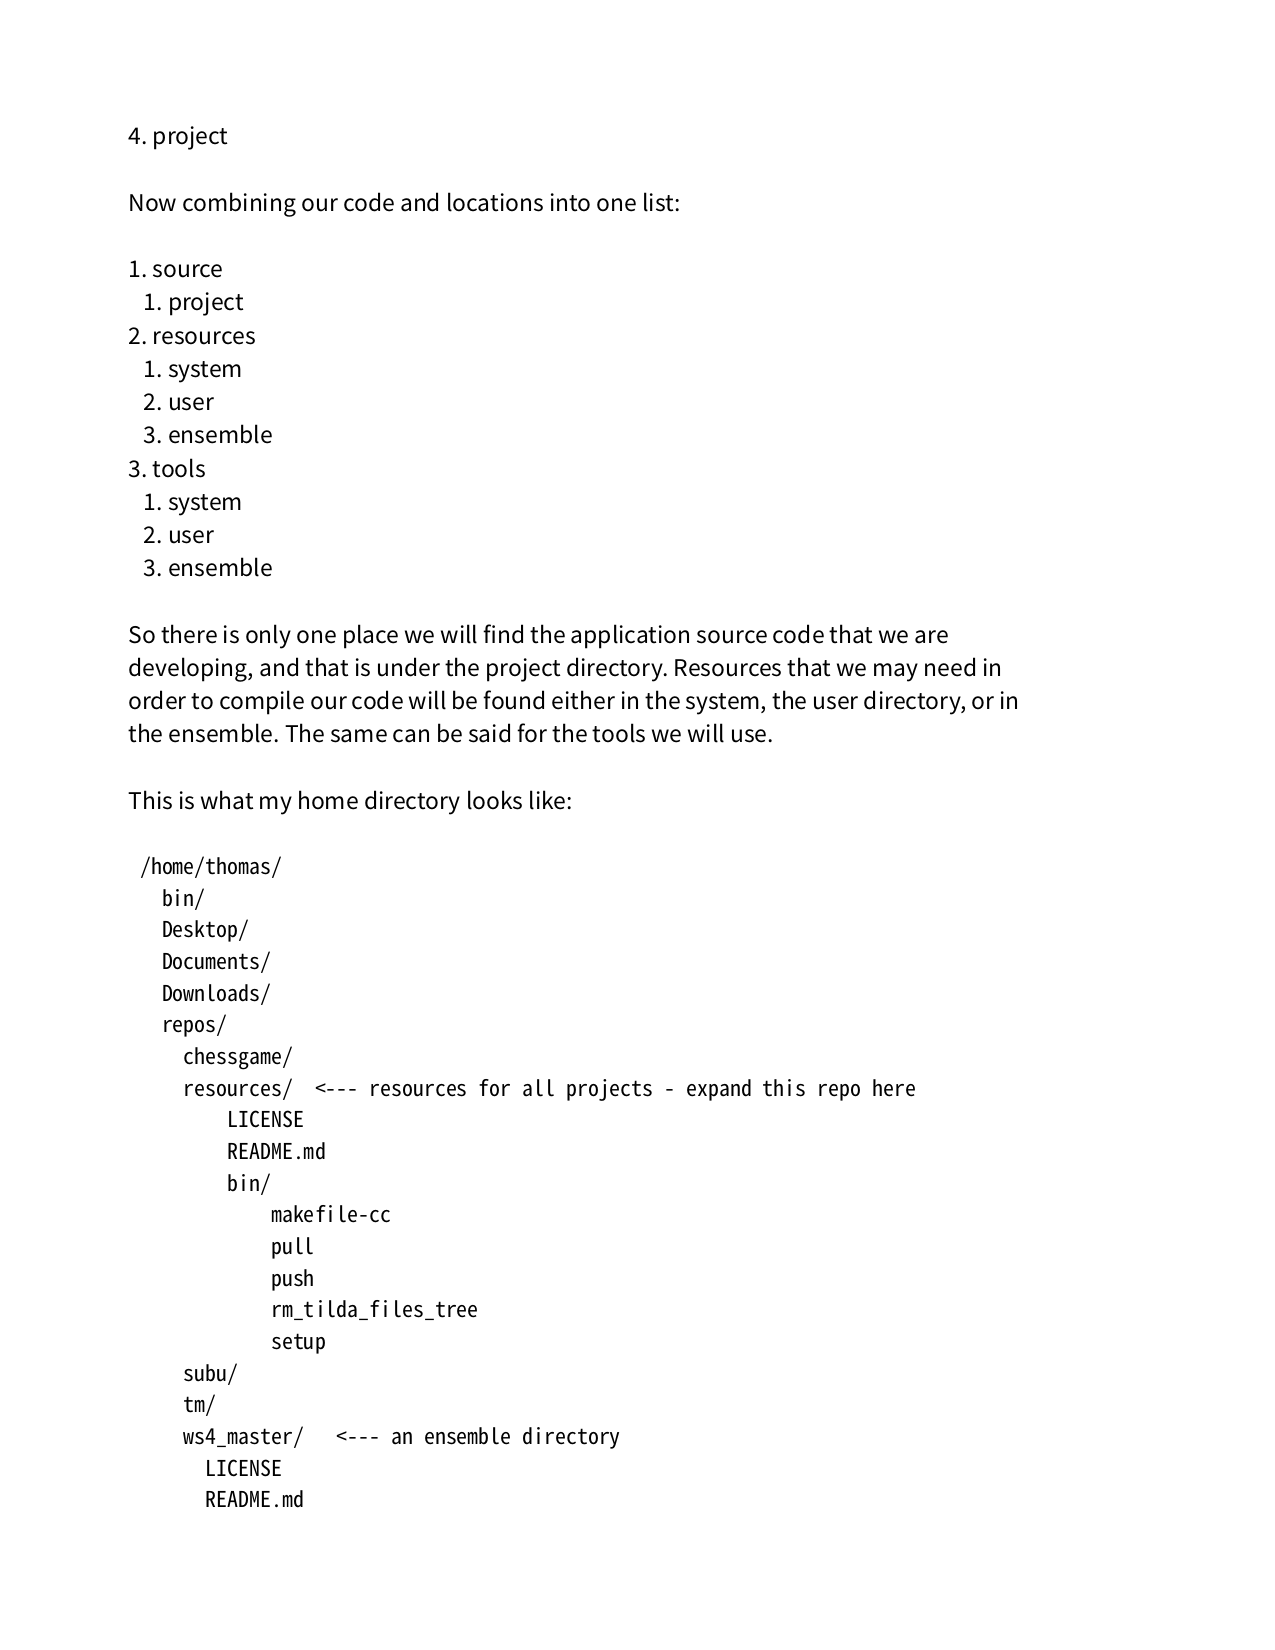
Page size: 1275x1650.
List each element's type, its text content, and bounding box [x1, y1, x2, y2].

text README.md [118, 1134, 1157, 1166]
text So there is only one place we will find the application source code that we are [118, 617, 1157, 650]
text developing, and that is under the project directory. Resources that we may need in [118, 650, 1157, 683]
text 1. system [118, 351, 1157, 384]
text LICENSE [118, 1451, 1157, 1482]
text Downloads/ [118, 976, 1157, 1007]
text Now combining our code and locations into one list: [118, 184, 1157, 218]
text repos/ [118, 1007, 1157, 1039]
text This is what my home directory looks like: [118, 783, 1157, 816]
text Desktop/ [118, 912, 1157, 944]
text rm_tilda_files_tree [118, 1292, 1157, 1324]
text pull [118, 1229, 1157, 1261]
text LICENSE [118, 1102, 1157, 1134]
text bin/ [118, 1166, 1157, 1197]
text 1. project [118, 284, 1157, 317]
text setup [118, 1324, 1157, 1356]
text the ensemble. The same can be said for the tools we will use. [118, 716, 1157, 749]
text resources/ <--- resources for all projects - expand this repo here [118, 1071, 1157, 1102]
text 3. ensemble [118, 550, 1157, 583]
text tm/ [118, 1387, 1157, 1419]
text push [118, 1261, 1157, 1292]
text chessgame/ [118, 1039, 1157, 1071]
text 3. ensemble [118, 417, 1157, 450]
text 1. source [118, 251, 1157, 284]
text 2. resources [118, 317, 1157, 351]
text subu/ [118, 1356, 1157, 1387]
text 2. user [118, 517, 1157, 550]
text /home/thomas/ [118, 849, 1157, 881]
text 2. user [118, 384, 1157, 417]
text 1. system [118, 484, 1157, 517]
text ws4_master/ <--- an ensemble directory [118, 1419, 1157, 1451]
text bin/ [118, 881, 1157, 912]
text makefile-cc [118, 1197, 1157, 1229]
text 4. project [118, 118, 1157, 151]
text 3. tools [118, 450, 1157, 484]
text README.md [118, 1482, 1157, 1514]
text Documents/ [118, 944, 1157, 976]
text order to compile our code will be found either in the system, the user directory, or in [118, 683, 1157, 716]
